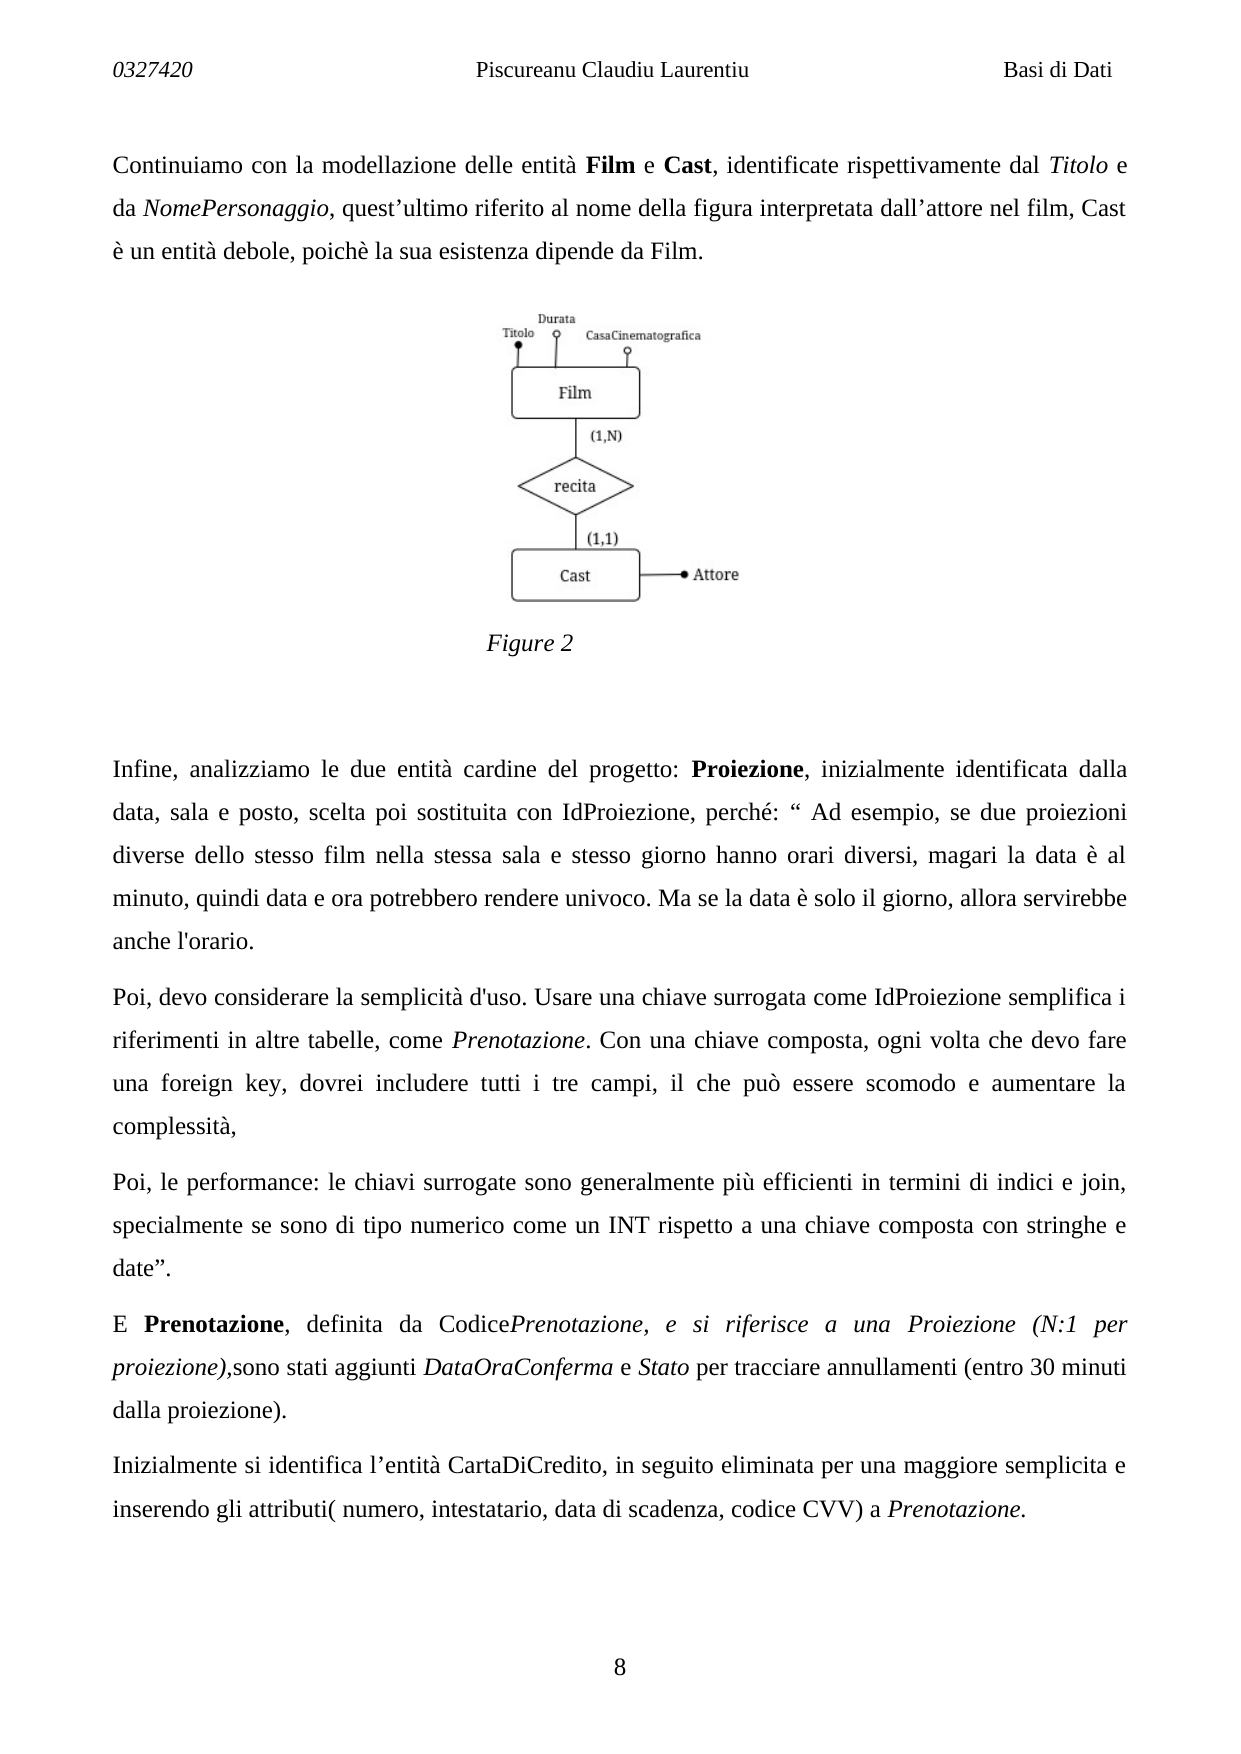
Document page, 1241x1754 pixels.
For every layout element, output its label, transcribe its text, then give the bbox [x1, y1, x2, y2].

text Continuiamo con la modellazione delle entità Film e Cast, identificate rispettivamente dal Titolo e da NomePersonaggio, quest’ultimo riferito al nome della figura interpretata dall’attore nel film, Cast è un entità debole, poichè la sua esistenza dipende da Film. [112, 150, 1128, 265]
text Inizialmente si identifica l’entità CartaDiCredito, in seguito eliminata per una maggiore semplicita e inserendo gli attributi( numero, intestatario, data di scadenza, codice CVV) a Prenotazione. [112, 1451, 1128, 1522]
text Poi, devo considerare la semplicità d'uso. Usare una chiave surrogata come IdProiezione semplifica i riferimenti in altre tabelle, come Prenotazione. Con una chiave composta, ogni volta che devo fare una foreign key, dovrei includere tutti i tre campi, il che può essere scomodo e aumentare la complessità, [112, 982, 1128, 1140]
text Figure 2 [486, 602, 754, 657]
picture [486, 304, 754, 602]
text E Prenotazione, definita da CodicePrenotazione, e si riferisce a una Proiezione (N:1 per proiezione),sono stati aggiunti DataOraConferma e Stato per tracciare annullamenti (entro 30 minuti dalla proiezione). [112, 1309, 1128, 1424]
text Infine, analizziamo le due entità cardine del progetto: Proiezione, inizialmente identificata dalla data, sala e posto, scelta poi sostituita con IdProiezione, perché: “ Ad esempio, se due proiezioni diverse dello stesso film nella stessa sala e stesso giorno hanno orari diversi, magari la data è al minuto, quindi data e ora potrebbero rendere univoco. Ma se la data è solo il giorno, allora servirebbe anche l'orario. [112, 754, 1128, 955]
text Poi, le performance: le chiavi surrogate sono generalmente più efficienti in termini di indici e join, specialmente se sono di tipo numerico come un INT rispetto a una chiave composta con stringhe e date”. [112, 1167, 1128, 1282]
